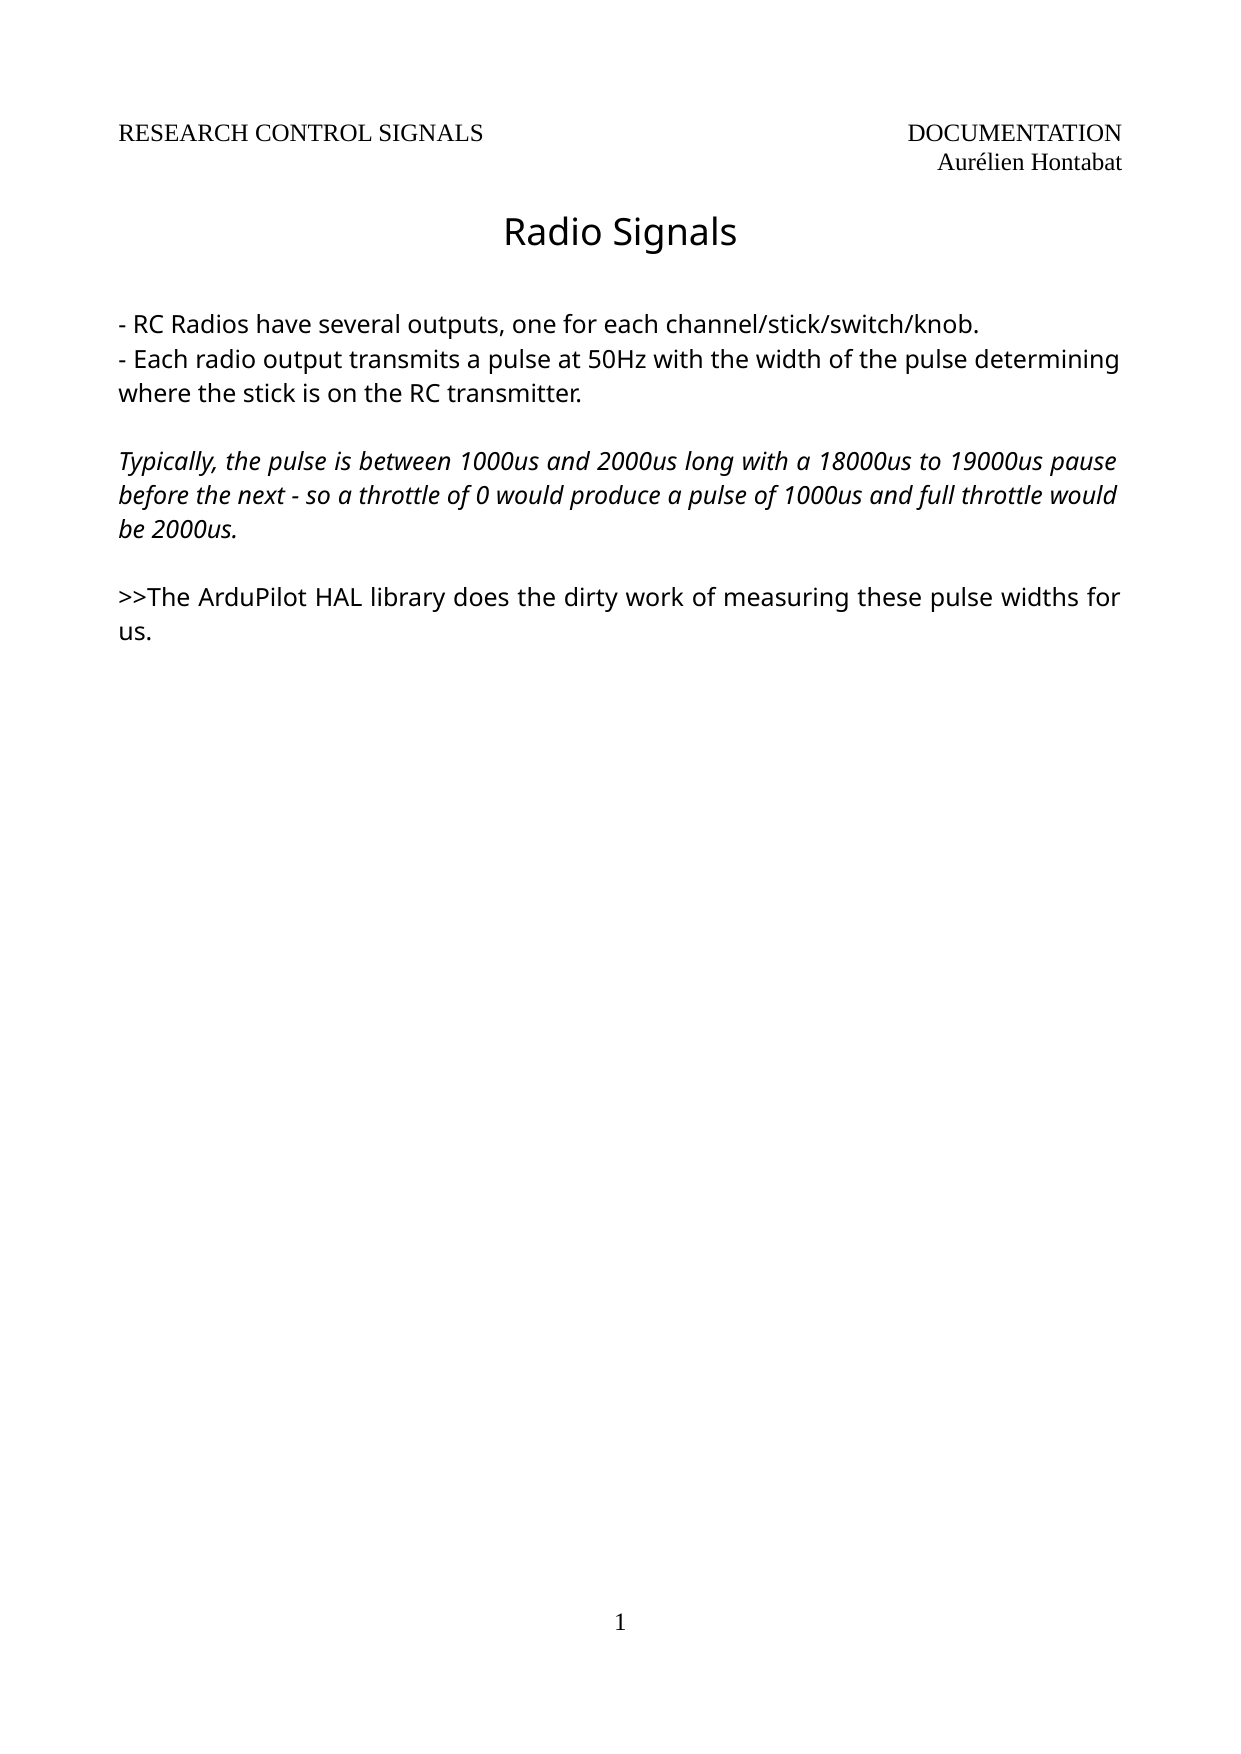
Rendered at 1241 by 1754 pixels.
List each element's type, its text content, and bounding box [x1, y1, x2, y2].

text - RC Radios have several outputs, one for each channel/stick/switch/knob. [118, 307, 1122, 341]
text Typically, the pulse is between 1000us and 2000us long with a 18000us to 19000us pause before the next - so a throttle of 0 would produce a pulse of 1000us and full throttle would be 2000us. [118, 443, 1122, 546]
text Radio Signals [118, 205, 1122, 256]
text - Each radio output transmits a pulse at 50Hz with the width of the pulse determining where the stick is on the RC transmitter. [118, 341, 1122, 409]
text >>The ArduPilot HAL library does the dirty work of measuring these pulse widths for us. [118, 580, 1122, 648]
